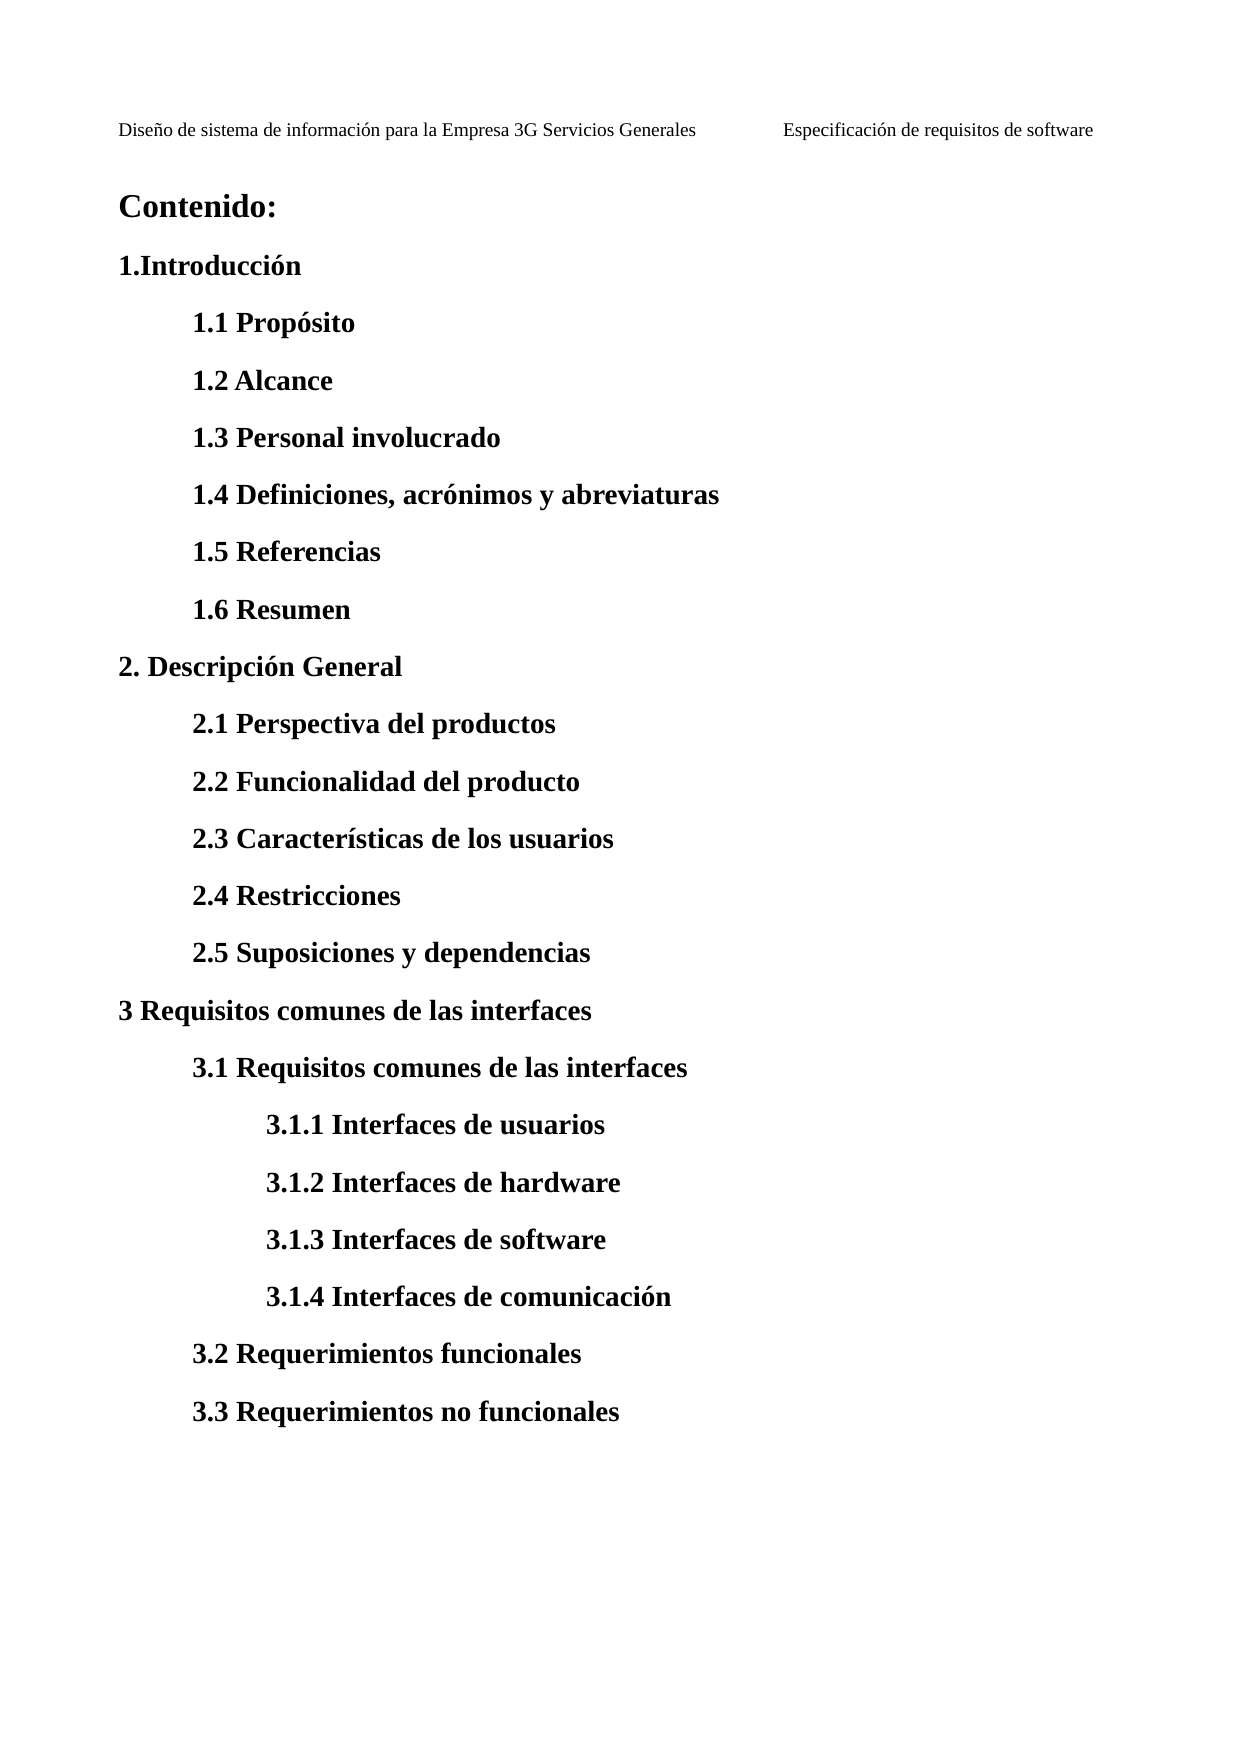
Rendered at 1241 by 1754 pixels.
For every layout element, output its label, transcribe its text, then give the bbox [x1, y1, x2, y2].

text 2.4 Restricciones [118, 878, 1122, 912]
text 2. Descripción General [118, 649, 1122, 683]
text 3 Requisitos comunes de las interfaces [118, 993, 1122, 1026]
text 1.Introducción [118, 248, 1122, 282]
text 2.1 Perspectiva del productos [118, 706, 1122, 740]
text 2.3 Características de los usuarios [118, 821, 1122, 854]
text 3.1.1 Interfaces de usuarios [118, 1107, 1122, 1141]
text 3.1.3 Interfaces de software [118, 1222, 1122, 1256]
text 2.2 Funcionalidad del producto [118, 764, 1122, 797]
text 2.5 Suposiciones y dependencias [118, 936, 1122, 969]
text 1.3 Personal involucrado [118, 420, 1122, 453]
text 1.6 Resumen [118, 592, 1122, 625]
text 3.1 Requisitos comunes de las interfaces [118, 1050, 1122, 1084]
text 3.1.4 Interfaces de comunicación [118, 1279, 1122, 1313]
text 1.4 Definiciones, acrónimos y abreviaturas [118, 477, 1122, 511]
text 1.1 Propósito [118, 305, 1122, 339]
text 1.2 Alcance [118, 363, 1122, 396]
text 3.1.2 Interfaces de hardware [118, 1165, 1122, 1198]
text 1.5 Referencias [118, 534, 1122, 568]
text 3.3 Requerimientos no funcionales [118, 1394, 1122, 1427]
text 3.2 Requerimientos funcionales [118, 1337, 1122, 1370]
text Contenido: [118, 186, 1122, 224]
